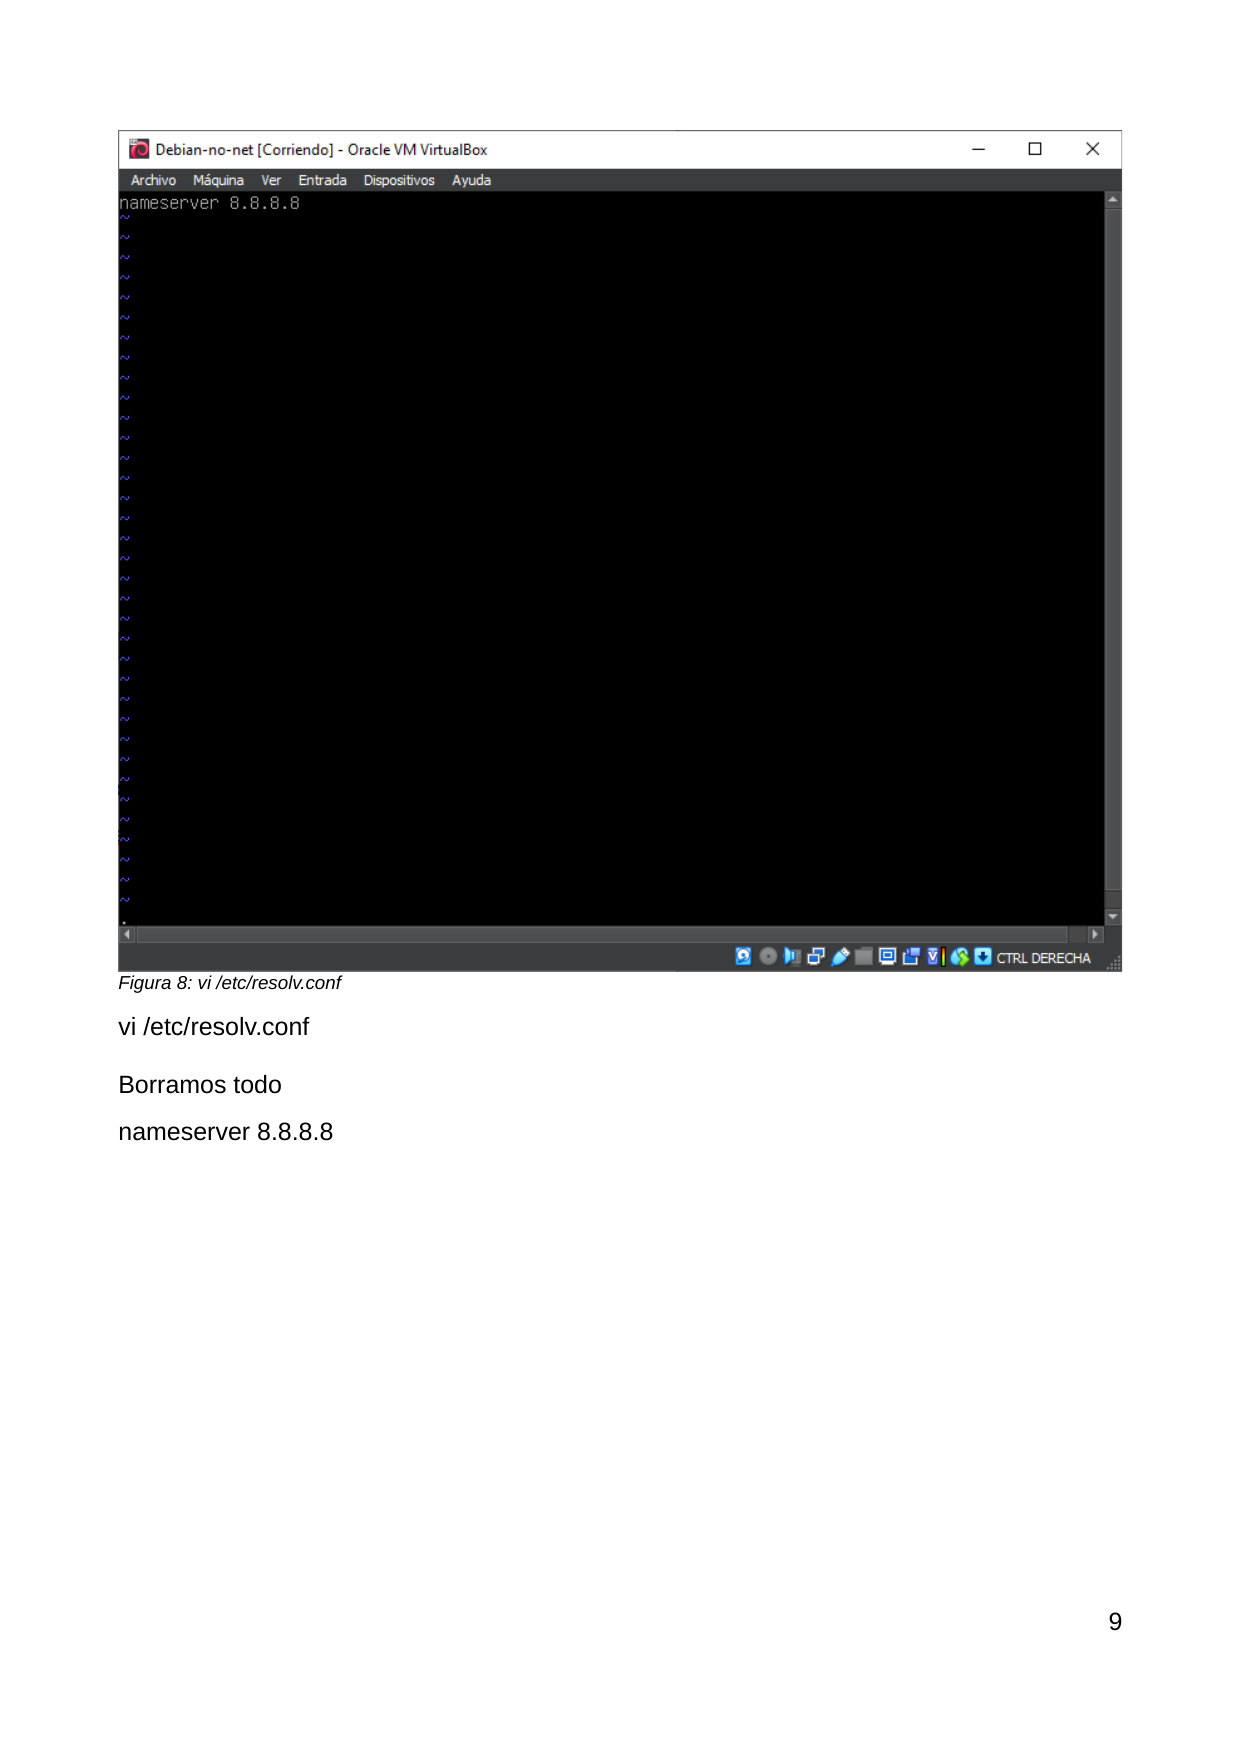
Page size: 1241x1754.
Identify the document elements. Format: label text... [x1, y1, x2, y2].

text Figura 8: vi /etc/resolv.conf [118, 972, 1122, 993]
picture [118, 130, 1123, 972]
text Borramos todo [118, 1069, 1122, 1098]
text vi /etc/resolv.conf [118, 1012, 1122, 1041]
text nameserver 8.8.8.8 [118, 1117, 1122, 1146]
